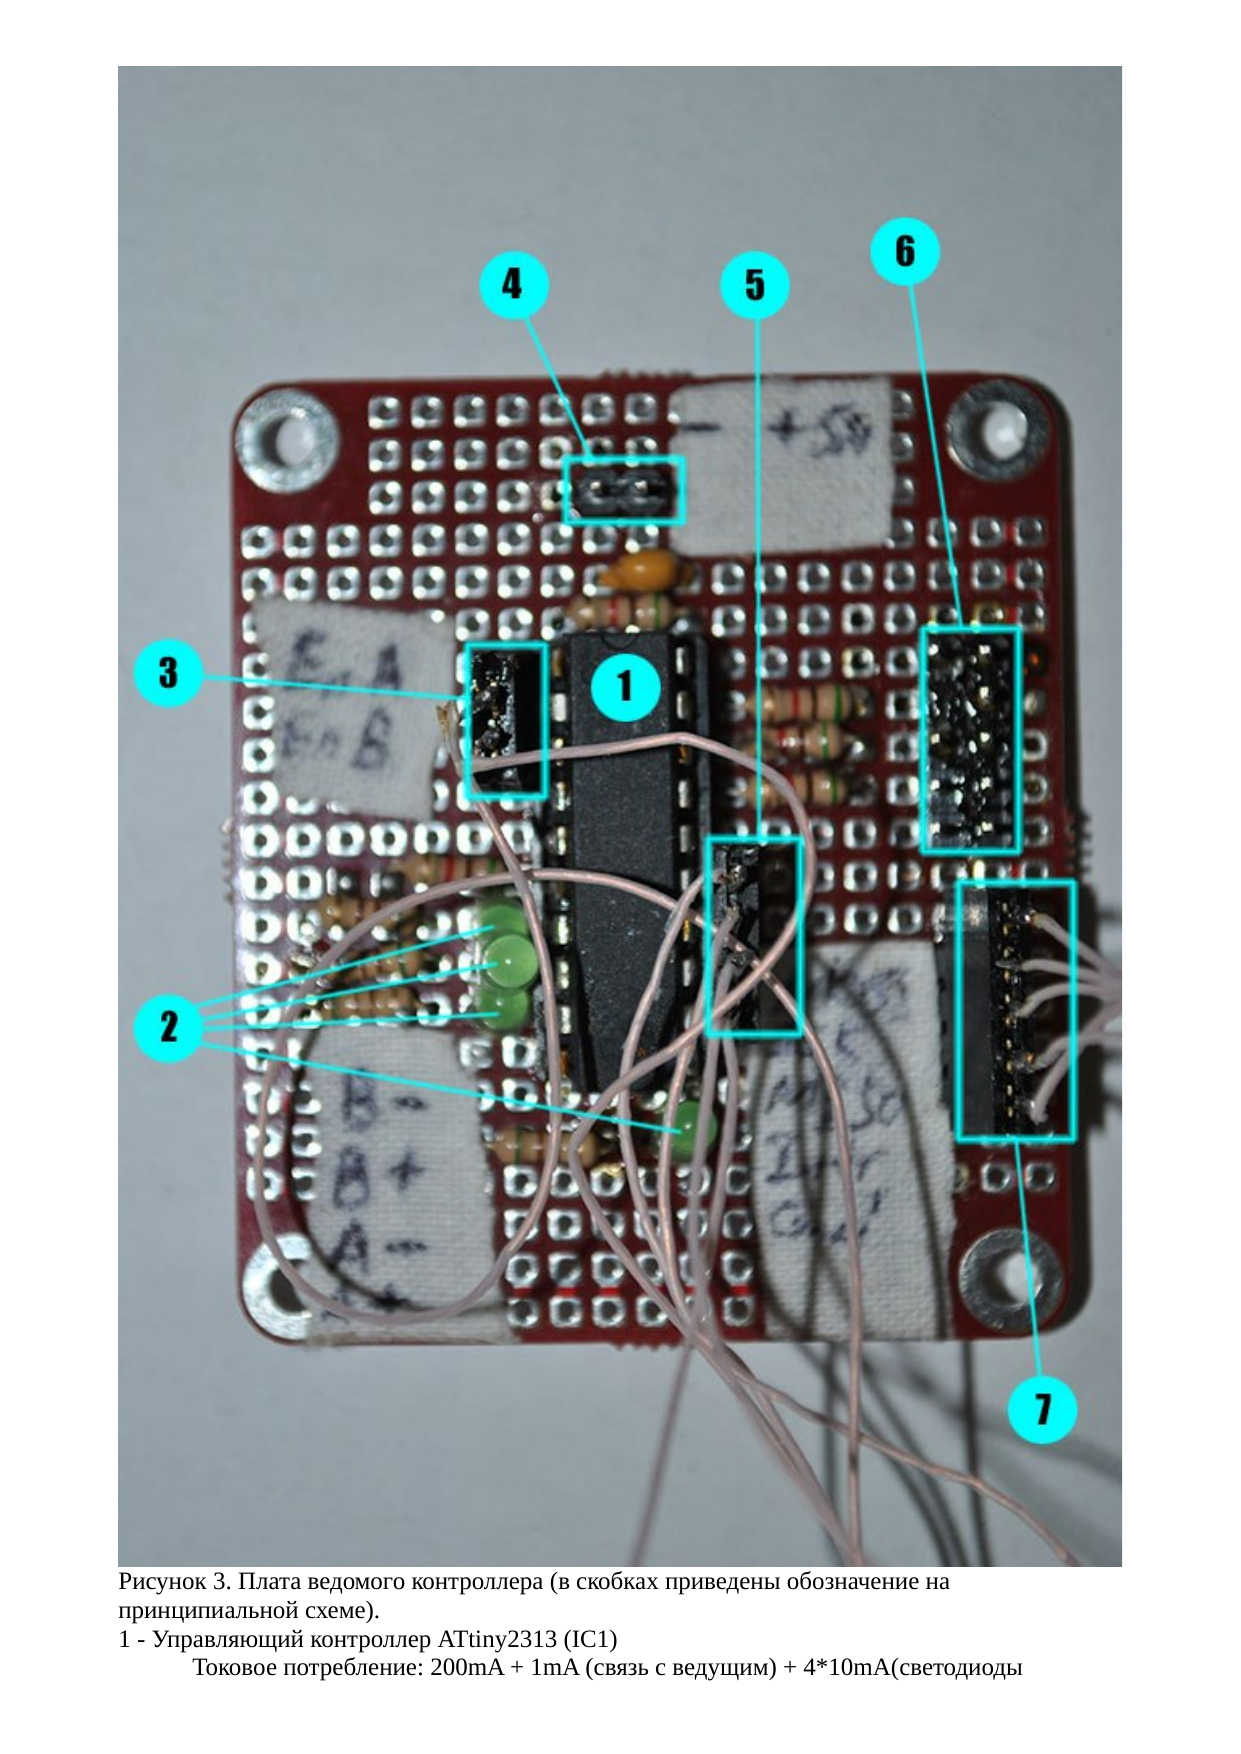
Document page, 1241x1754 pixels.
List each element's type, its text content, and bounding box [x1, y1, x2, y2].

text Рисунок 3. Плата ведомого контроллера (в скобках приведены обозначение на принципиальной схеме). [118, 1567, 1122, 1624]
text Токовое потребление: 200mA + 1mA (связь с ведущим) + 4*10mA(светодиоды [118, 1652, 1122, 1681]
text 1 - Управляющий контроллер ATtiny2313 (IC1) [118, 1624, 1122, 1652]
picture [118, 66, 1123, 1567]
